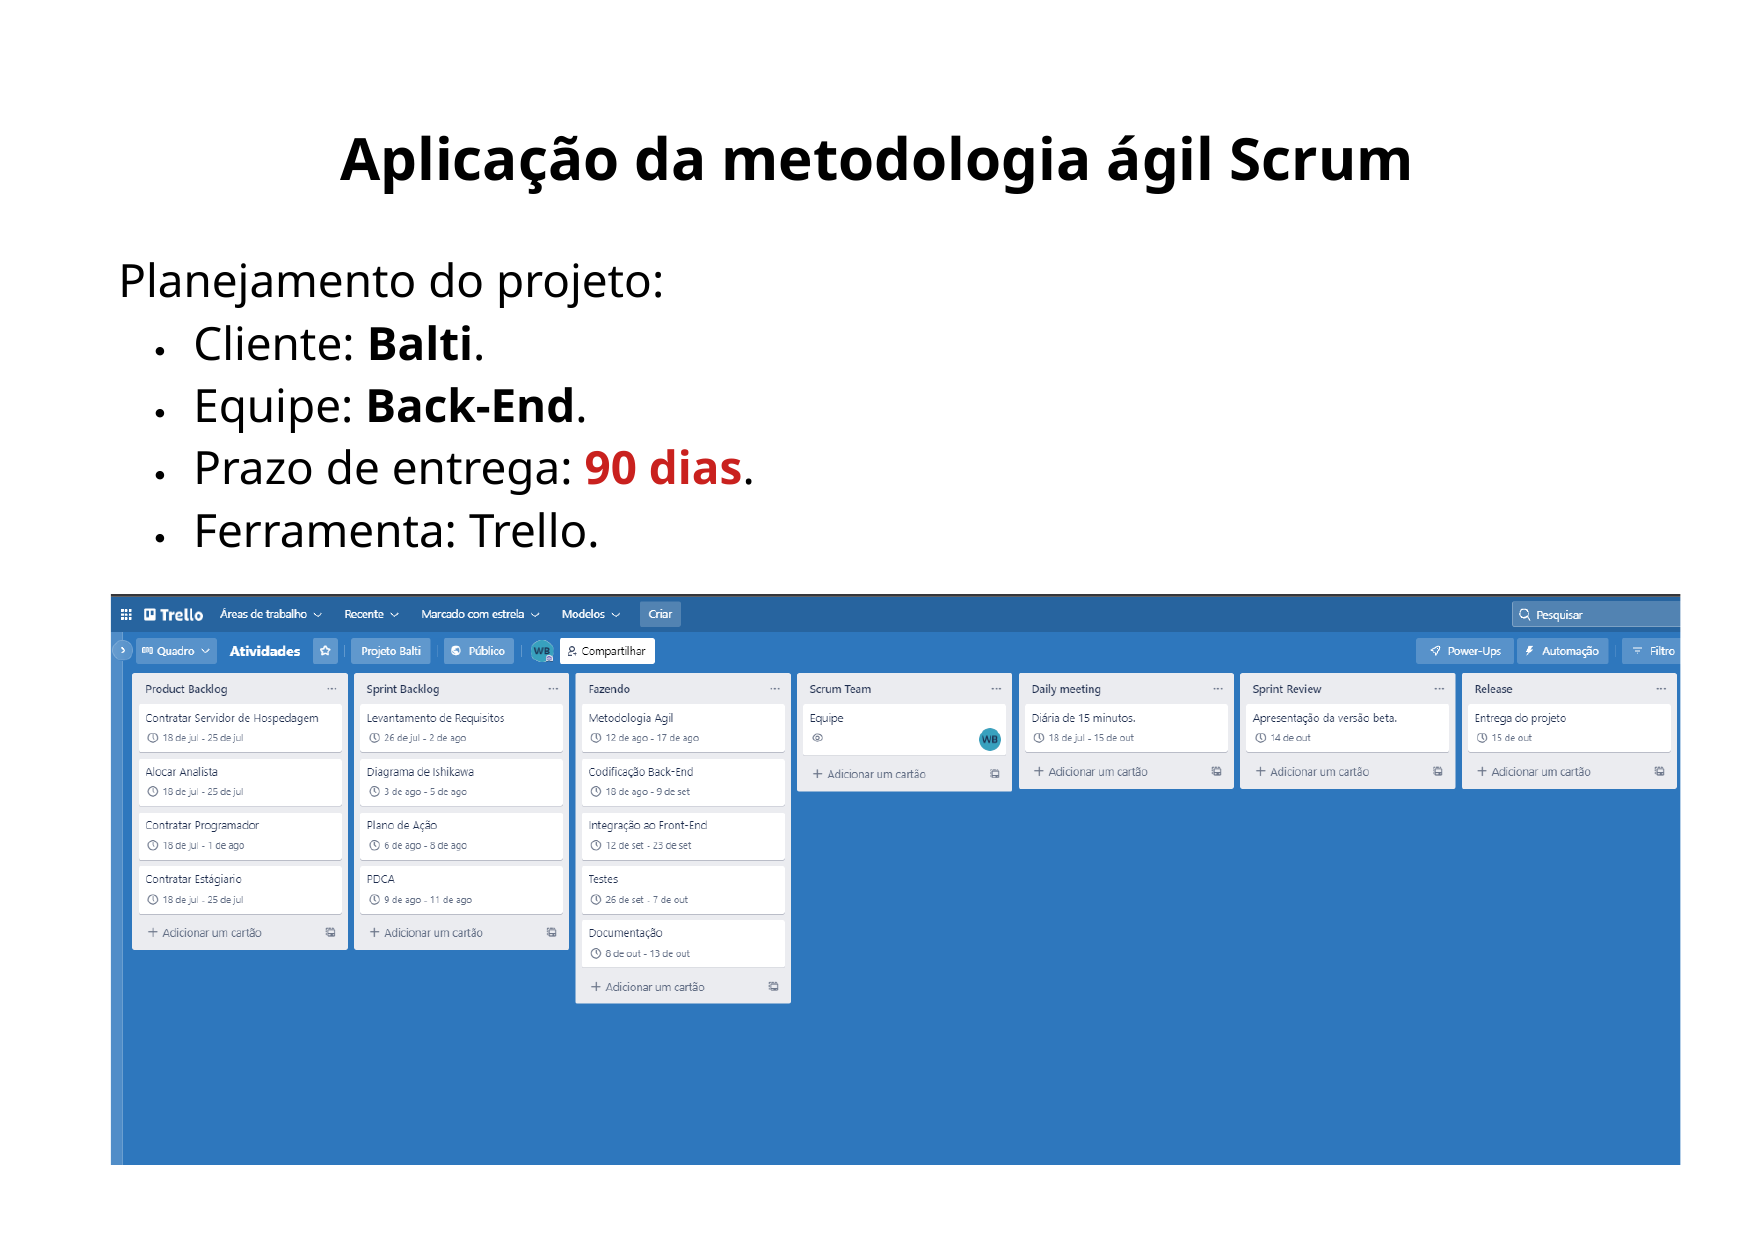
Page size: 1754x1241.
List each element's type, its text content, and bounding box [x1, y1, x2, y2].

list Prazo de entrega: 90 dias. [156, 436, 1636, 498]
text Aplicação da metodologia ágil Scrum [118, 118, 1636, 198]
text Planejamento do projeto: [118, 249, 1636, 311]
list Equipe: Back-End. [156, 373, 1636, 436]
list Cliente: Balti. [156, 311, 1636, 373]
list Ferramenta: Trello. [156, 498, 1636, 561]
picture [110, 594, 1681, 1165]
